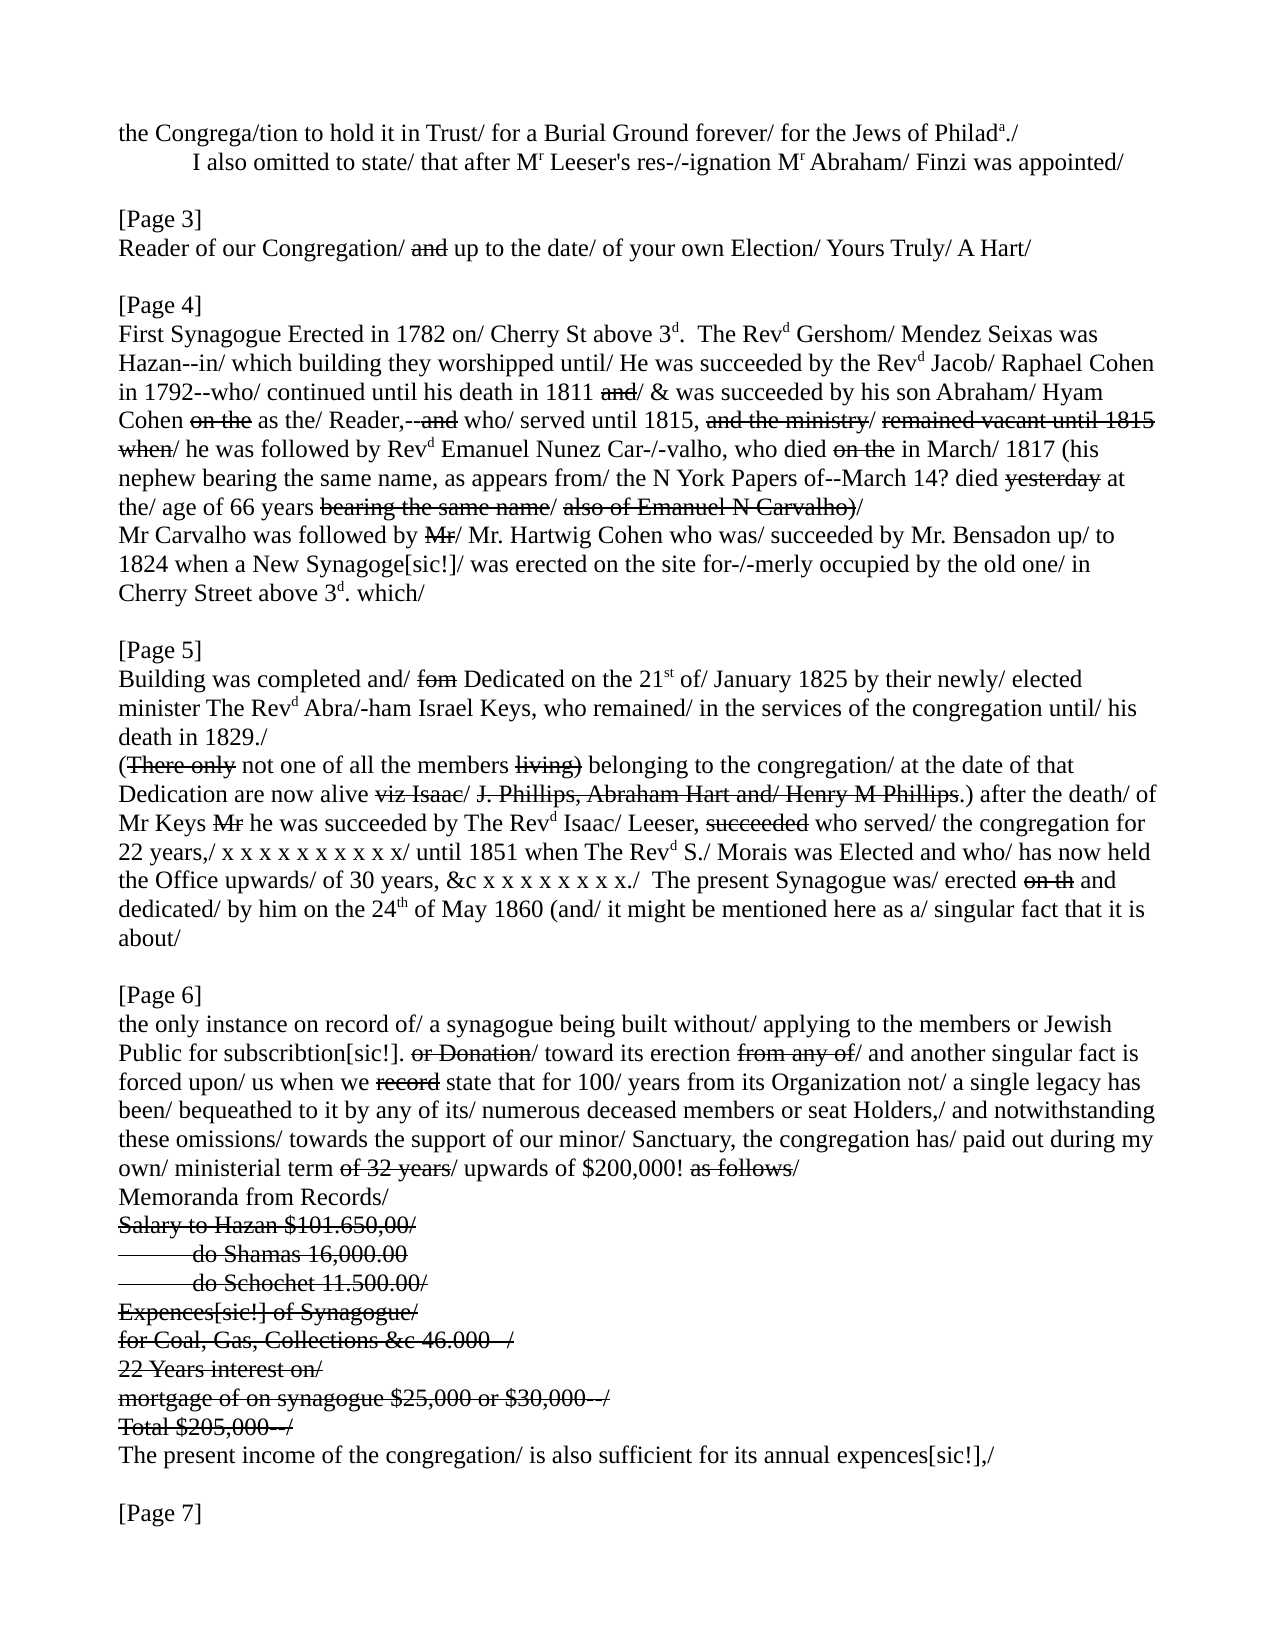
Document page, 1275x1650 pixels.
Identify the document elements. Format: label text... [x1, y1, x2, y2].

text the only instance on record of/ a synagogue being built without/ applying to the members or Jewish Public for subscribtion[sic!]. or Donation/ toward its erection from any of/ and another singular fact is forced upon/ us when we record state that for 100/ years from its Organization not/ a single legacy has been/ bequeathed to it by any of its/ numerous deceased members or seat Holders,/ and notwithstanding these omissions/ towards the support of our minor/ Sanctuary, the congregation has/ paid out during my own/ ministerial term of 32 years/ upwards of $200,000! as follows/ [118, 1009, 1157, 1182]
text (There only not one of all the members living) belonging to the congregation/ at the date of that Dedication are now alive viz Isaac/ J. Phillips, Abraham Hart and/ Henry M Phillips.) after the death/ of Mr Keys Mr he was succeeded by The Revd Isaac/ Leeser, succeeded who served/ the congregation for 22 years,/ x x x x x x x x x x/ until 1851 when The Revd S./ Morais was Elected and who/ has now held the Office upwards/ of 30 years, &c x x x x x x x x./ The present Synagogue was/ erected on th and dedicated/ by him on the 24th of May 1860 (and/ it might be mentioned here as a/ singular fact that it is about/ [118, 751, 1157, 952]
text First Synagogue Erected in 1782 on/ Cherry St above 3d. The Revd Gershom/ Mendez Seixas was Hazan--in/ which building they worshipped until/ He was succeeded by the Revd Jacob/ Raphael Cohen in 1792--who/ continued until his death in 1811 and/ & was succeeded by his son Abraham/ Hyam Cohen on the as the/ Reader,--and who/ served until 1815, and the ministry/ remained vacant until 1815 when/ he was followed by Revd Emanuel Nunez Car-/-valho, who died on the in March/ 1817 (his nephew bearing the same name, as appears from/ the N York Papers of--March 14? died yesterday at the/ age of 66 years bearing the same name/ also of Emanuel N Carvalho)/ [118, 319, 1157, 521]
text Salary to Hazan $101.650,00/ [118, 1211, 1157, 1239]
text for Coal, Gas, Collections &c 46.000--/ [118, 1326, 1157, 1354]
text The present income of the congregation/ is also sufficient for its annual expences[sic!],/ [118, 1441, 1157, 1469]
text [Page 7] [118, 1498, 1157, 1527]
text do Schochet 11.500.00/ [118, 1268, 1157, 1297]
text do Shamas 16,000.00 [118, 1239, 1157, 1268]
text mortgage of on synagogue $25,000 or $30,000--/ [118, 1383, 1157, 1412]
text Mr Carvalho was followed by Mr/ Mr. Hartwig Cohen who was/ succeeded by Mr. Bensadon up/ to 1824 when a New Synagoge[sic!]/ was erected on the site for-/-merly occupied by the old one/ in Cherry Street above 3d. which/ [118, 521, 1157, 607]
text Building was completed and/ fom Dedicated on the 21st of/ January 1825 by their newly/ elected minister The Revd Abra/-ham Israel Keys, who remained/ in the services of the congregation until/ his death in 1829./ [118, 664, 1157, 751]
text Expences[sic!] of Synagogue/ [118, 1297, 1157, 1326]
text [Page 5] [118, 636, 1157, 664]
text [Page 3] [118, 204, 1157, 233]
text Total $205,000--/ [118, 1412, 1157, 1441]
text 22 Years interest on/ [118, 1354, 1157, 1383]
text I also omitted to state/ that after Mr Leeser's res-/-ignation Mr Abraham/ Finzi was appointed/ [118, 147, 1157, 176]
text Reader of our Congregation/ and up to the date/ of your own Election/ Yours Truly/ A Hart/ [118, 233, 1157, 262]
text Memoranda from Records/ [118, 1182, 1157, 1211]
text [Page 4] [118, 291, 1157, 319]
text [Page 6] [118, 981, 1157, 1009]
text the Congrega/tion to hold it in Trust/ for a Burial Ground forever/ for the Jews of Philada./ [118, 118, 1157, 147]
